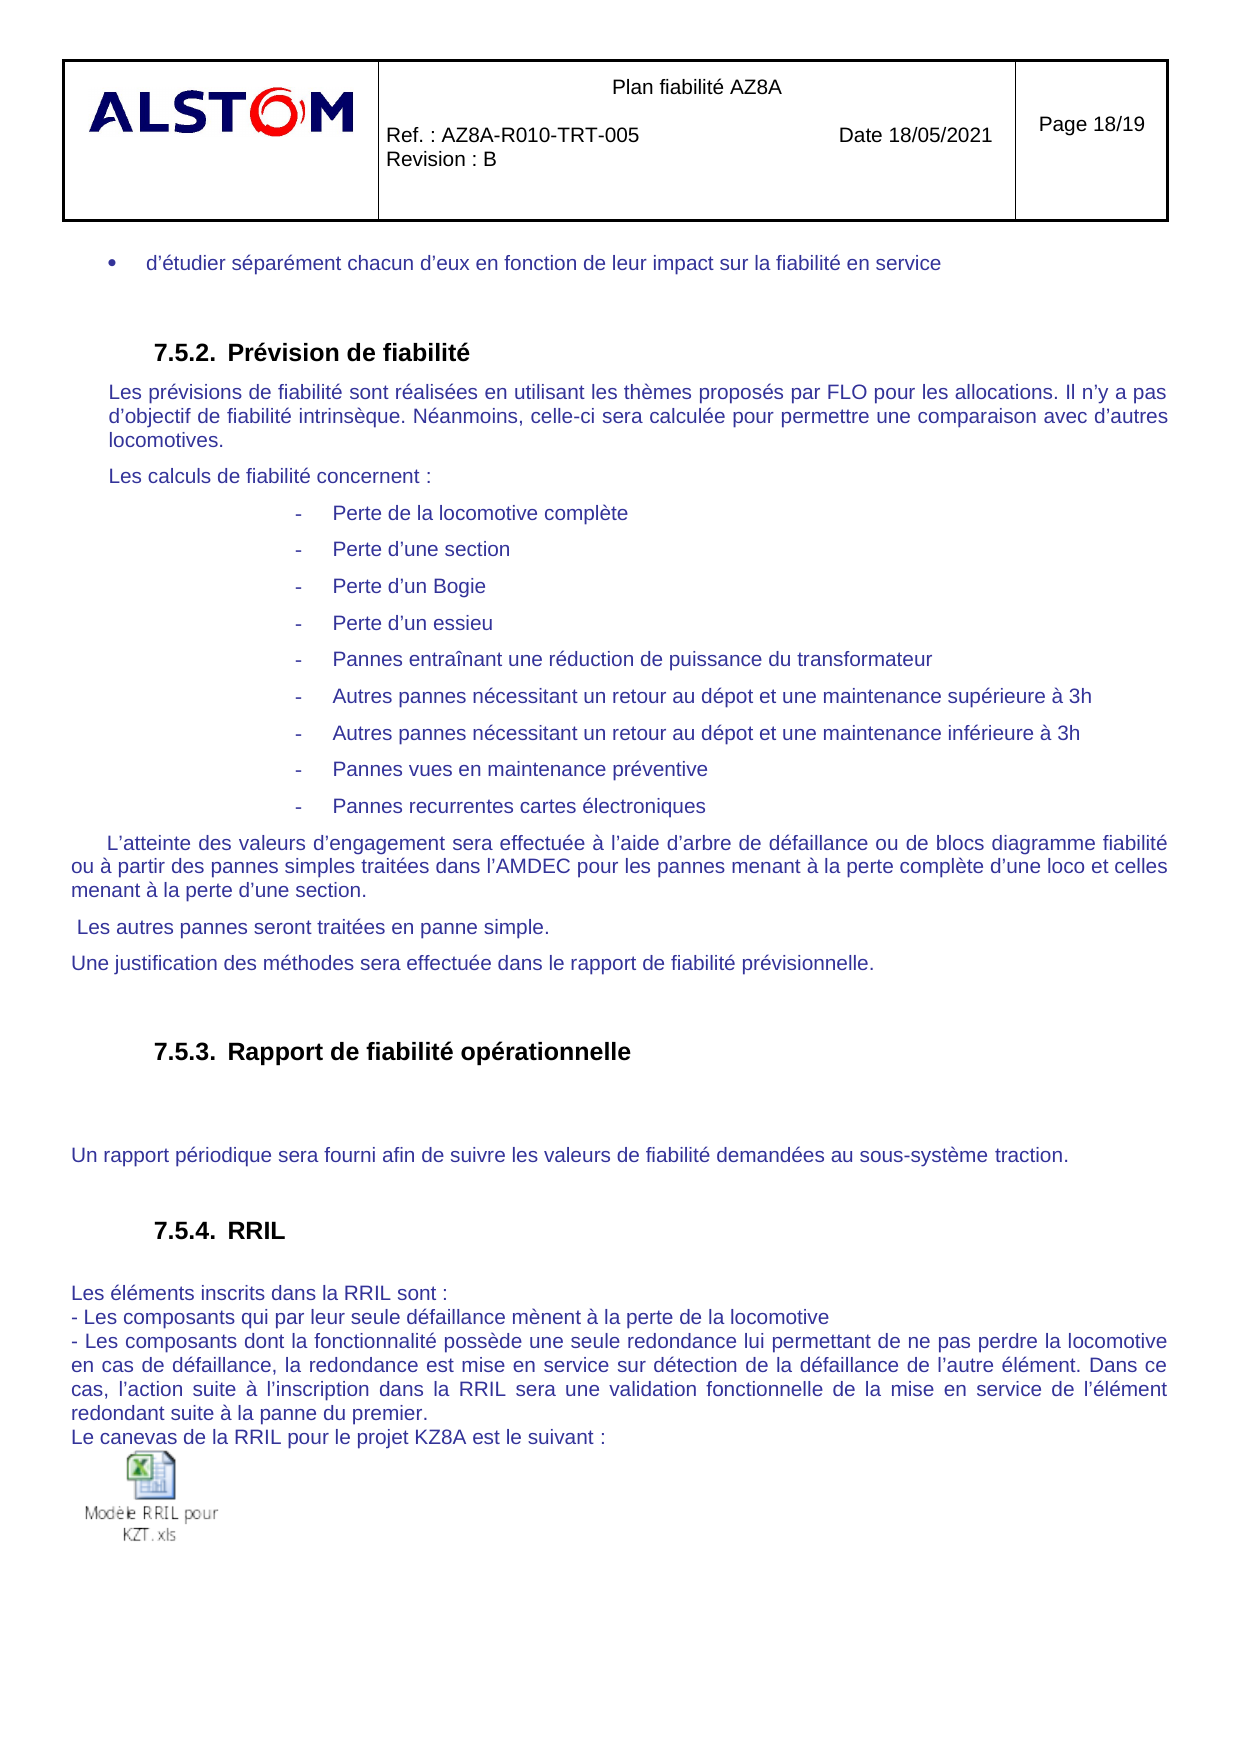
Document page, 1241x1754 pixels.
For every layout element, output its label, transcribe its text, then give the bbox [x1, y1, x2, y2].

text Les calculs de fiabilité concernent : [108, 464, 1169, 488]
list Autres pannes nécessitant un retour au dépot et une maintenance inférieure à 3h [295, 720, 1169, 744]
text Les autres pannes seront traitées en panne simple. [71, 915, 1169, 939]
list Autres pannes nécessitant un retour au dépot et une maintenance supérieure à 3h [295, 684, 1169, 708]
text Les prévisions de fiabilité sont réalisées en utilisant les thèmes proposés par FLO pour les allocations. Il n’y a pas d’objectif de fiabilité intrinsèque. Néanmoins, celle-ci sera calculée pour permettre une comparaison avec d’autres locomotives. [108, 379, 1169, 451]
text Un rapport périodique sera fourni afin de suivre les valeurs de fiabilité demandées au sous-système traction. [71, 1143, 1169, 1167]
text Le canevas de la RRIL pour le projet KZ8A est le suivant : [71, 1425, 1169, 1449]
list Perte d’une section [295, 537, 1169, 561]
text - Les composants qui par leur seule défaillance mènent à la perte de la locomotive [71, 1305, 1169, 1329]
list Perte de la locomotive complète [295, 500, 1169, 524]
picture [88, 87, 354, 137]
subtitle Prévision de fiabilité [153, 338, 1169, 367]
subtitle RRIL [153, 1216, 1169, 1245]
list Pannes vues en maintenance préventive [295, 757, 1169, 781]
list d’étudier séparément chacun d’eux en fonction de leur impact sur la fiabilité en service [108, 250, 1169, 274]
list Pannes entraînant une réduction de puissance du transformateur [295, 647, 1169, 671]
list Pannes recurrentes cartes électroniques [295, 794, 1169, 818]
text Les éléments inscrits dans la RRIL sont : [71, 1281, 1169, 1305]
list Perte d’un essieu [295, 610, 1169, 634]
text L’atteinte des valeurs d’engagement sera effectuée à l’aide d’arbre de défaillance ou de blocs diagramme fiabilité ou à partir des pannes simples traitées dans l’AMDEC pour les pannes menant à la perte complète d’une loco et celles menant à la perte d’une section. [71, 830, 1169, 902]
list Perte d’un Bogie [295, 574, 1169, 598]
subtitle Rapport de fiabilité opérationnelle [153, 1037, 1169, 1065]
text Une justification des méthodes sera effectuée dans le rapport de fiabilité prévisionnelle. [71, 951, 1169, 975]
text - Les composants dont la fonctionnalité possède une seule redondance lui permettant de ne pas perdre la locomotive en cas de défaillance, la redondance est mise en service sur détection de la défaillance de l’autre élément. Dans ce cas, l’action suite à l’inscription dans la RRIL sera une validation fonctionnelle de la mise en service de l’élément redondant suite à la panne du premier. [71, 1329, 1169, 1425]
